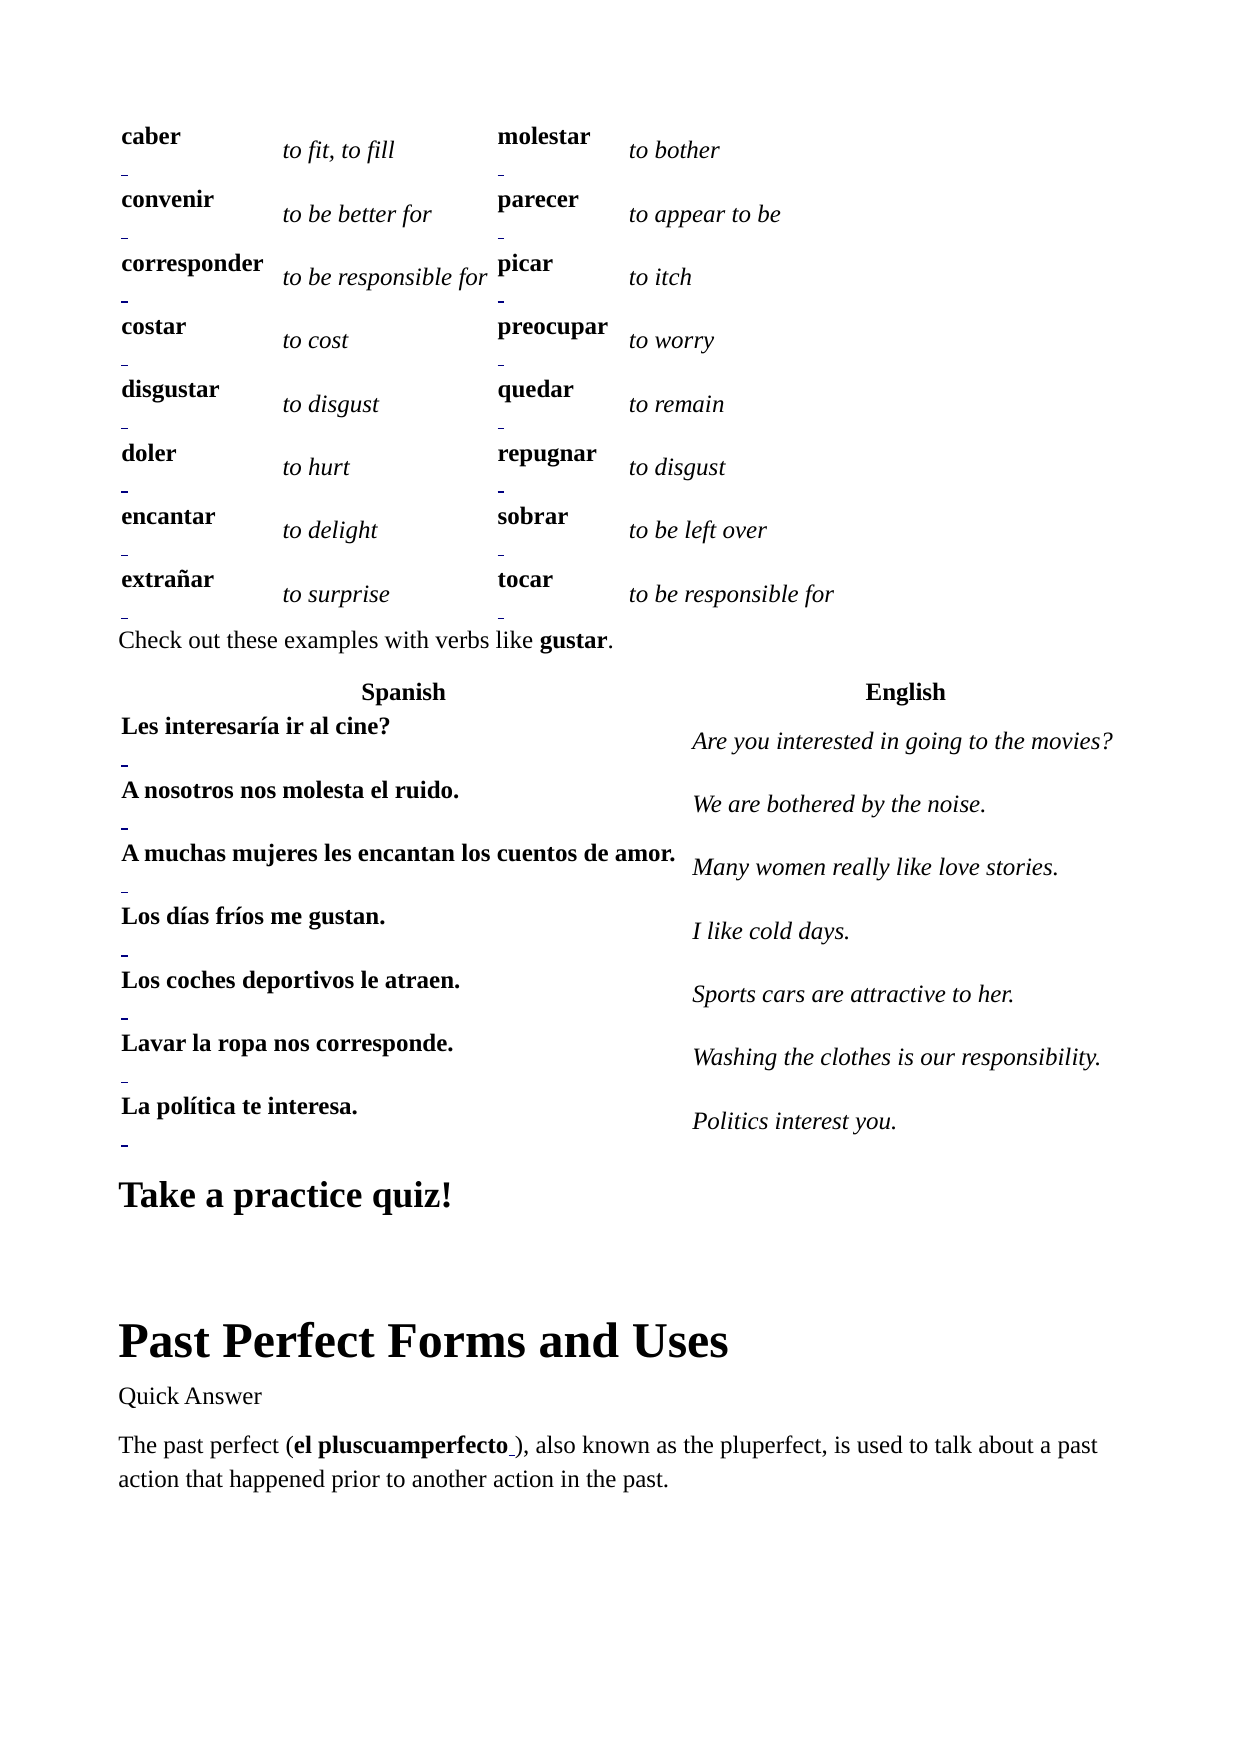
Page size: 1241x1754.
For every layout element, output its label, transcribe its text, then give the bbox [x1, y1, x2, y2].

table_cell molestar [495, 118, 626, 181]
table_cell to disgust [279, 371, 494, 435]
table_cell Los días fríos me gustan. [118, 899, 689, 962]
table_cell Les interesaría ir al cine? [118, 709, 689, 772]
table_cell quedar [495, 371, 626, 435]
table_cell A nosotros nos molesta el ruido. [118, 772, 689, 835]
table_cell Politics interest you. [689, 1089, 1122, 1152]
table_cell Washing the clothes is our responsibility. [689, 1025, 1122, 1088]
table_cell extrañar [118, 561, 279, 625]
table_cell parecer [495, 181, 626, 245]
table_cell Lavar la ropa nos corresponde. [118, 1025, 689, 1088]
table_cell to be better for [279, 181, 494, 245]
table_cell to cost [279, 308, 494, 371]
table_cell to be left over [626, 498, 846, 561]
table_cell costar [118, 308, 279, 371]
table_cell tocar [495, 561, 626, 625]
table_cell Los coches deportivos le atraen. [118, 962, 689, 1025]
table_cell caber [118, 118, 279, 181]
table_cell to surprise [279, 561, 494, 625]
table_cell La política te interesa. [118, 1089, 689, 1152]
table_cell to bother [626, 118, 846, 181]
table_cell Are you interested in going to the movies? [689, 709, 1122, 772]
table_cell sobrar [495, 498, 626, 561]
table_cell preocupar [495, 308, 626, 371]
table_cell to appear to be [626, 181, 846, 245]
subtitle Take a practice quiz! [118, 1173, 1122, 1216]
table_cell to be responsible for [626, 561, 846, 625]
table_cell to fit, to fill [279, 118, 494, 181]
table_cell Sports cars are attractive to her. [689, 962, 1122, 1025]
table_cell to worry [626, 308, 846, 371]
table_cell doler [118, 435, 279, 498]
table_header Spanish [118, 674, 689, 708]
table_cell to itch [626, 245, 846, 308]
table_cell corresponder [118, 245, 279, 308]
table_cell to hurt [279, 435, 494, 498]
text Check out these examples with verbs like gustar. [118, 625, 1122, 653]
table_cell disgustar [118, 371, 279, 435]
table_cell to remain [626, 371, 846, 435]
text Quick Answer [118, 1381, 1122, 1409]
text The past perfect (el pluscuamperfecto ), also known as the pluperfect, is used to talk about a past action that happened prior to another action in the past. [118, 1430, 1122, 1493]
table_cell repugnar [495, 435, 626, 498]
table_cell We are bothered by the noise. [689, 772, 1122, 835]
table_cell encantar [118, 498, 279, 561]
table_cell to delight [279, 498, 494, 561]
table_cell convenir [118, 181, 279, 245]
table_cell I like cold days. [689, 899, 1122, 962]
table_header English [689, 674, 1122, 708]
table_cell to be responsible for [279, 245, 494, 308]
table_cell A muchas mujeres les encantan los cuentos de amor. [118, 835, 689, 898]
table_cell Many women really like love stories. [689, 835, 1122, 898]
subtitle Past Perfect Forms and Uses [118, 1311, 1122, 1368]
table_cell picar [495, 245, 626, 308]
table_cell to disgust [626, 435, 846, 498]
